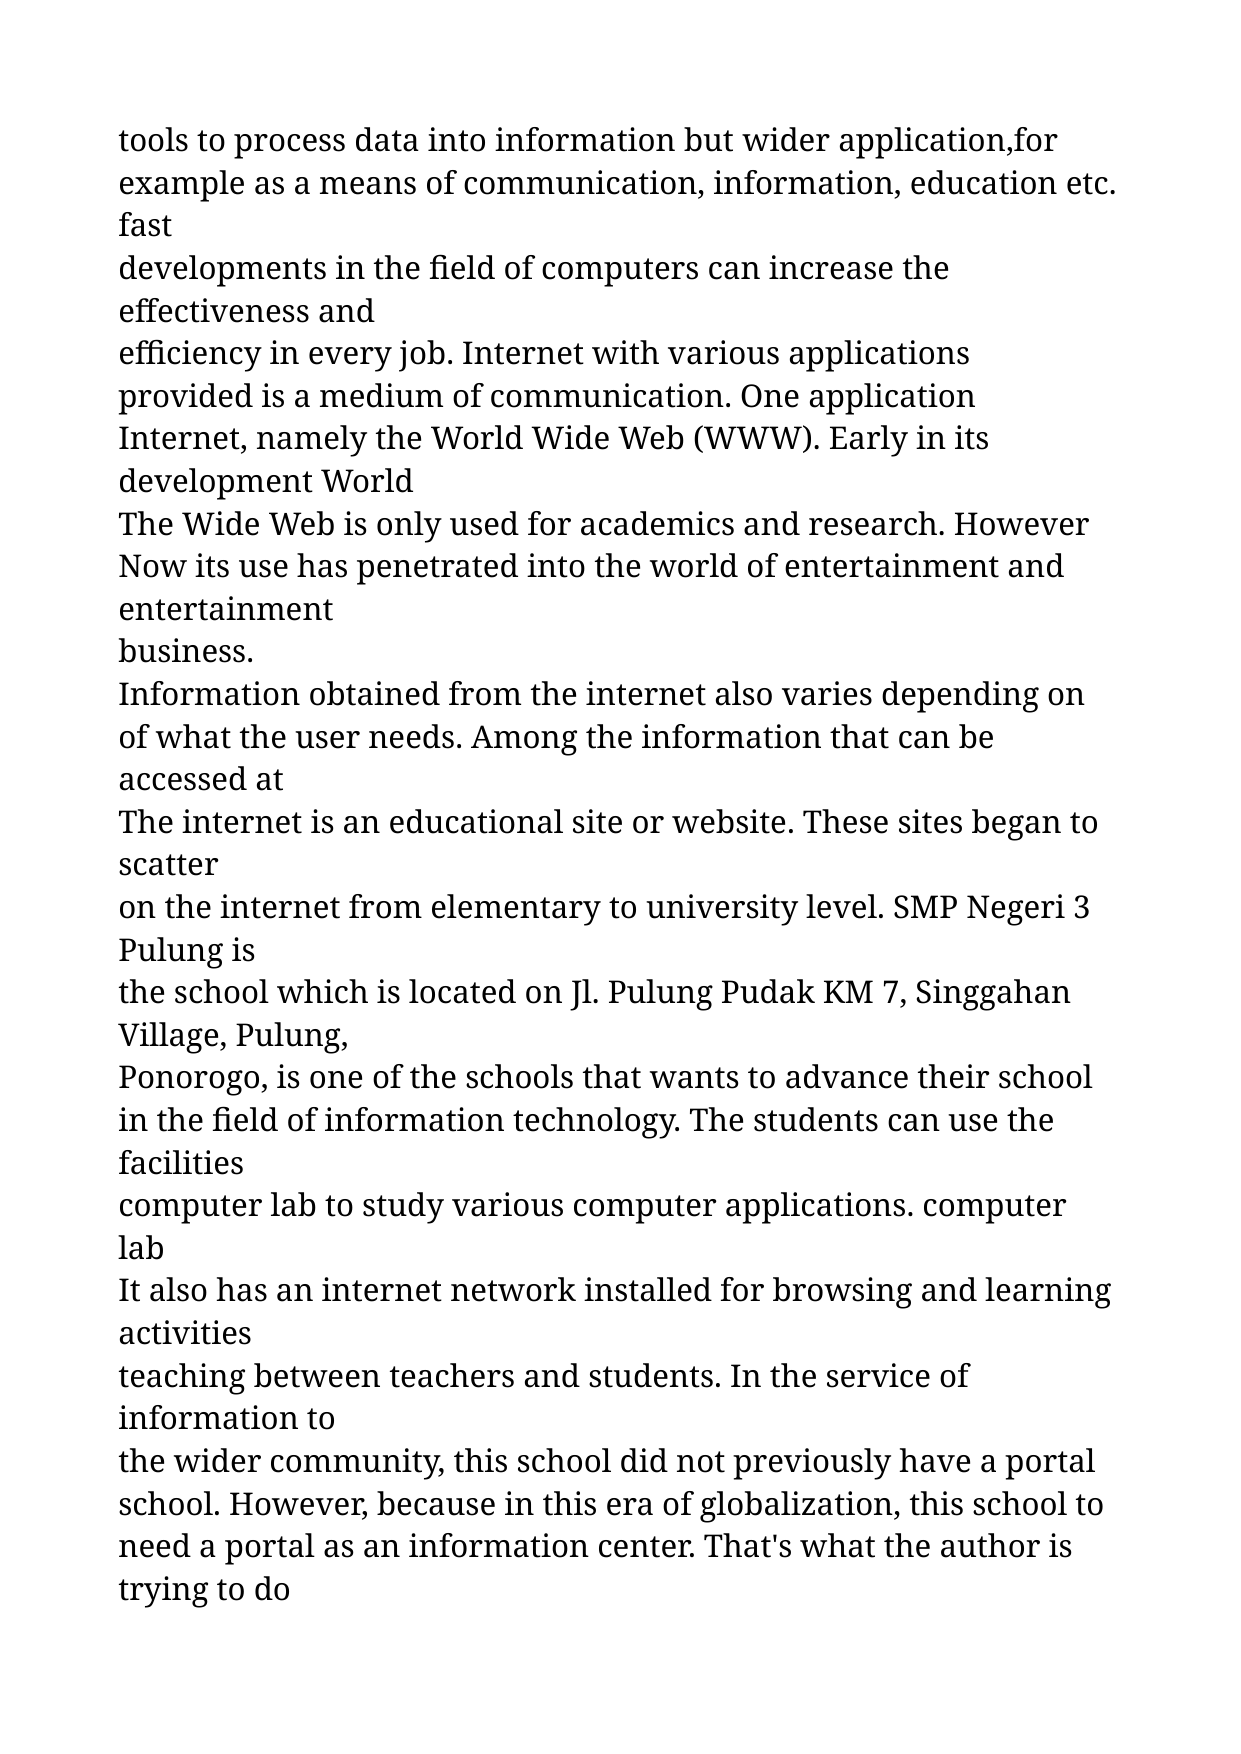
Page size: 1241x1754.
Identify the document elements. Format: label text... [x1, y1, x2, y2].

text of what the user needs. Among the information that can be accessed at [118, 714, 1122, 800]
text tools to process data into information but wider application,for example as a means of communication, information, education etc. fast [118, 118, 1122, 246]
text computer lab to study various computer applications. computer lab [118, 1183, 1122, 1268]
text the school which is located on Jl. Pulung Pudak KM 7, Singgahan Village, Pulung, [118, 970, 1122, 1055]
text the wider community, this school did not previously have a portal [118, 1439, 1122, 1481]
text on the internet from elementary to university level. SMP Negeri 3 Pulung is [118, 885, 1122, 970]
text teaching between teachers and students. In the service of information to [118, 1354, 1122, 1439]
text efficiency in every job. Internet with various applications [118, 331, 1122, 374]
text Now its use has penetrated into the world of entertainment and entertainment [118, 544, 1122, 629]
text school. However, because in this era of globalization, this school to need a portal as an information center. That's what the author is trying to do [118, 1481, 1122, 1609]
text provided is a medium of communication. One application [118, 374, 1122, 416]
text The internet is an educational site or website. These sites began to scatter [118, 800, 1122, 885]
text Ponorogo, is one of the schools that wants to advance their school [118, 1055, 1122, 1098]
text Internet, namely the World Wide Web (WWW). Early in its development World [118, 416, 1122, 502]
text developments in the field of computers can increase the effectiveness and [118, 246, 1122, 331]
text It also has an internet network installed for browsing and learning activities [118, 1268, 1122, 1354]
text in the field of information technology. The students can use the facilities [118, 1098, 1122, 1183]
text The Wide Web is only used for academics and research. However [118, 502, 1122, 544]
text business. [118, 629, 1122, 672]
text Information obtained from the internet also varies depending on [118, 672, 1122, 714]
